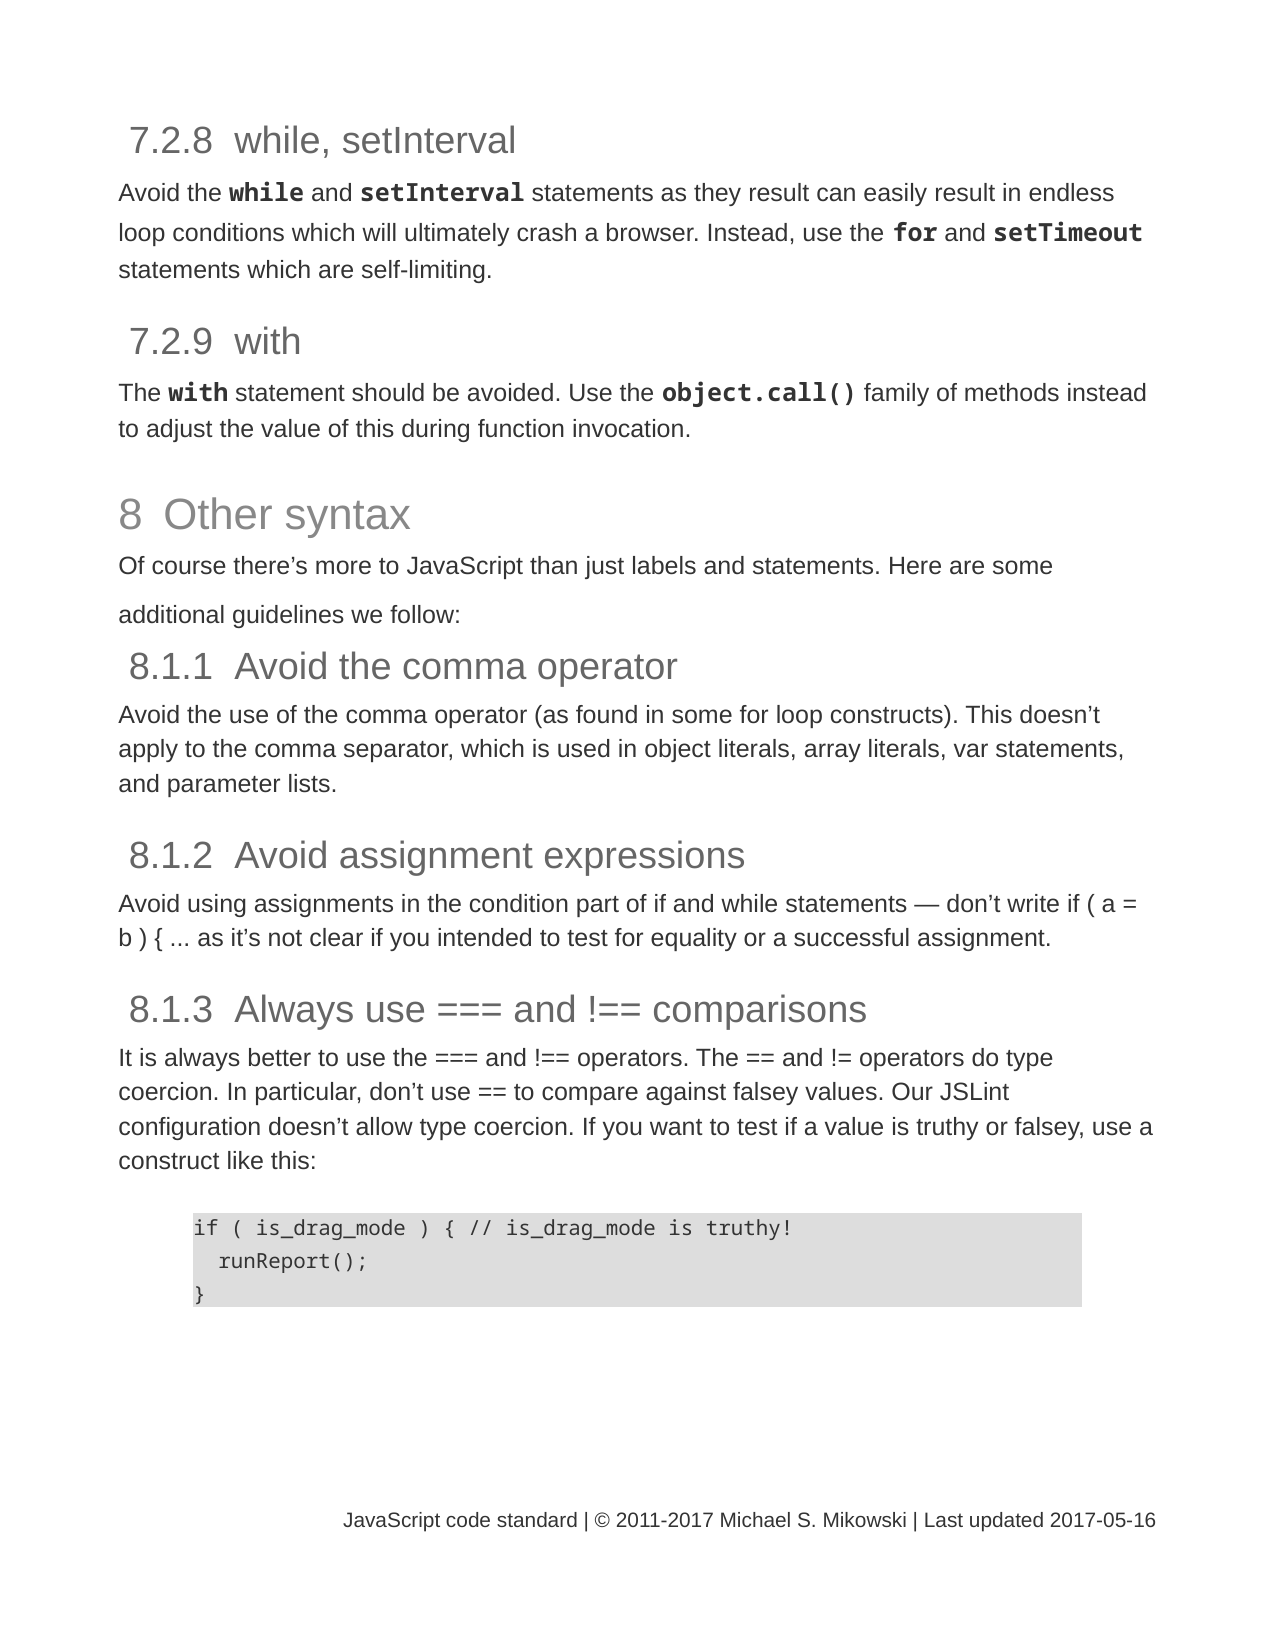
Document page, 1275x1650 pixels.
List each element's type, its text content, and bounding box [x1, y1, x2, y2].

text } [193, 1279, 1082, 1307]
subtitle Avoid the comma operator [118, 644, 1157, 687]
subtitle Avoid assignment expressions [118, 832, 1157, 876]
text Of course there’s more to JavaScript than just labels and statements. Here are some [118, 551, 1157, 580]
text runReport(); [193, 1246, 1082, 1274]
text additional guidelines we follow: [118, 600, 1157, 629]
subtitle Other syntax [118, 488, 1157, 539]
subtitle with [118, 318, 1157, 362]
subtitle Always use === and !== comparisons [118, 987, 1157, 1030]
text if ( is_drag_mode ) { // is_drag_mode is truthy! [193, 1213, 1082, 1242]
text Avoid the use of the comma operator (as found in some for loop constructs). This doesn’t apply to the comma separator, which is used in object literals, array literals, var statements, and parameter lists. [118, 700, 1157, 798]
text It is always better to use the === and !== operators. The == and != operators do type coercion. In particular, don’t use == to compare against falsey values. Our JSLint configuration doesn’t allow type coercion. If you want to test if a value is truthy or falsey, use a construct like this: [118, 1043, 1157, 1175]
text Avoid using assignments in the condition part of if and while statements — don’t write if ( a = b ) { ... as it’s not clear if you intended to test for equality or a successful assignment. [118, 889, 1157, 952]
text Avoid the while and setInterval statements as they result can easily result in endless loop conditions which will ultimately crash a browser. Instead, use the for and setTimeout statements which are self-limiting. [118, 174, 1157, 284]
subtitle while, setInterval [118, 118, 1157, 162]
text The with statement should be avoided. Use the object.call() family of methods instead to adjust the value of this during function invocation. [118, 375, 1157, 443]
